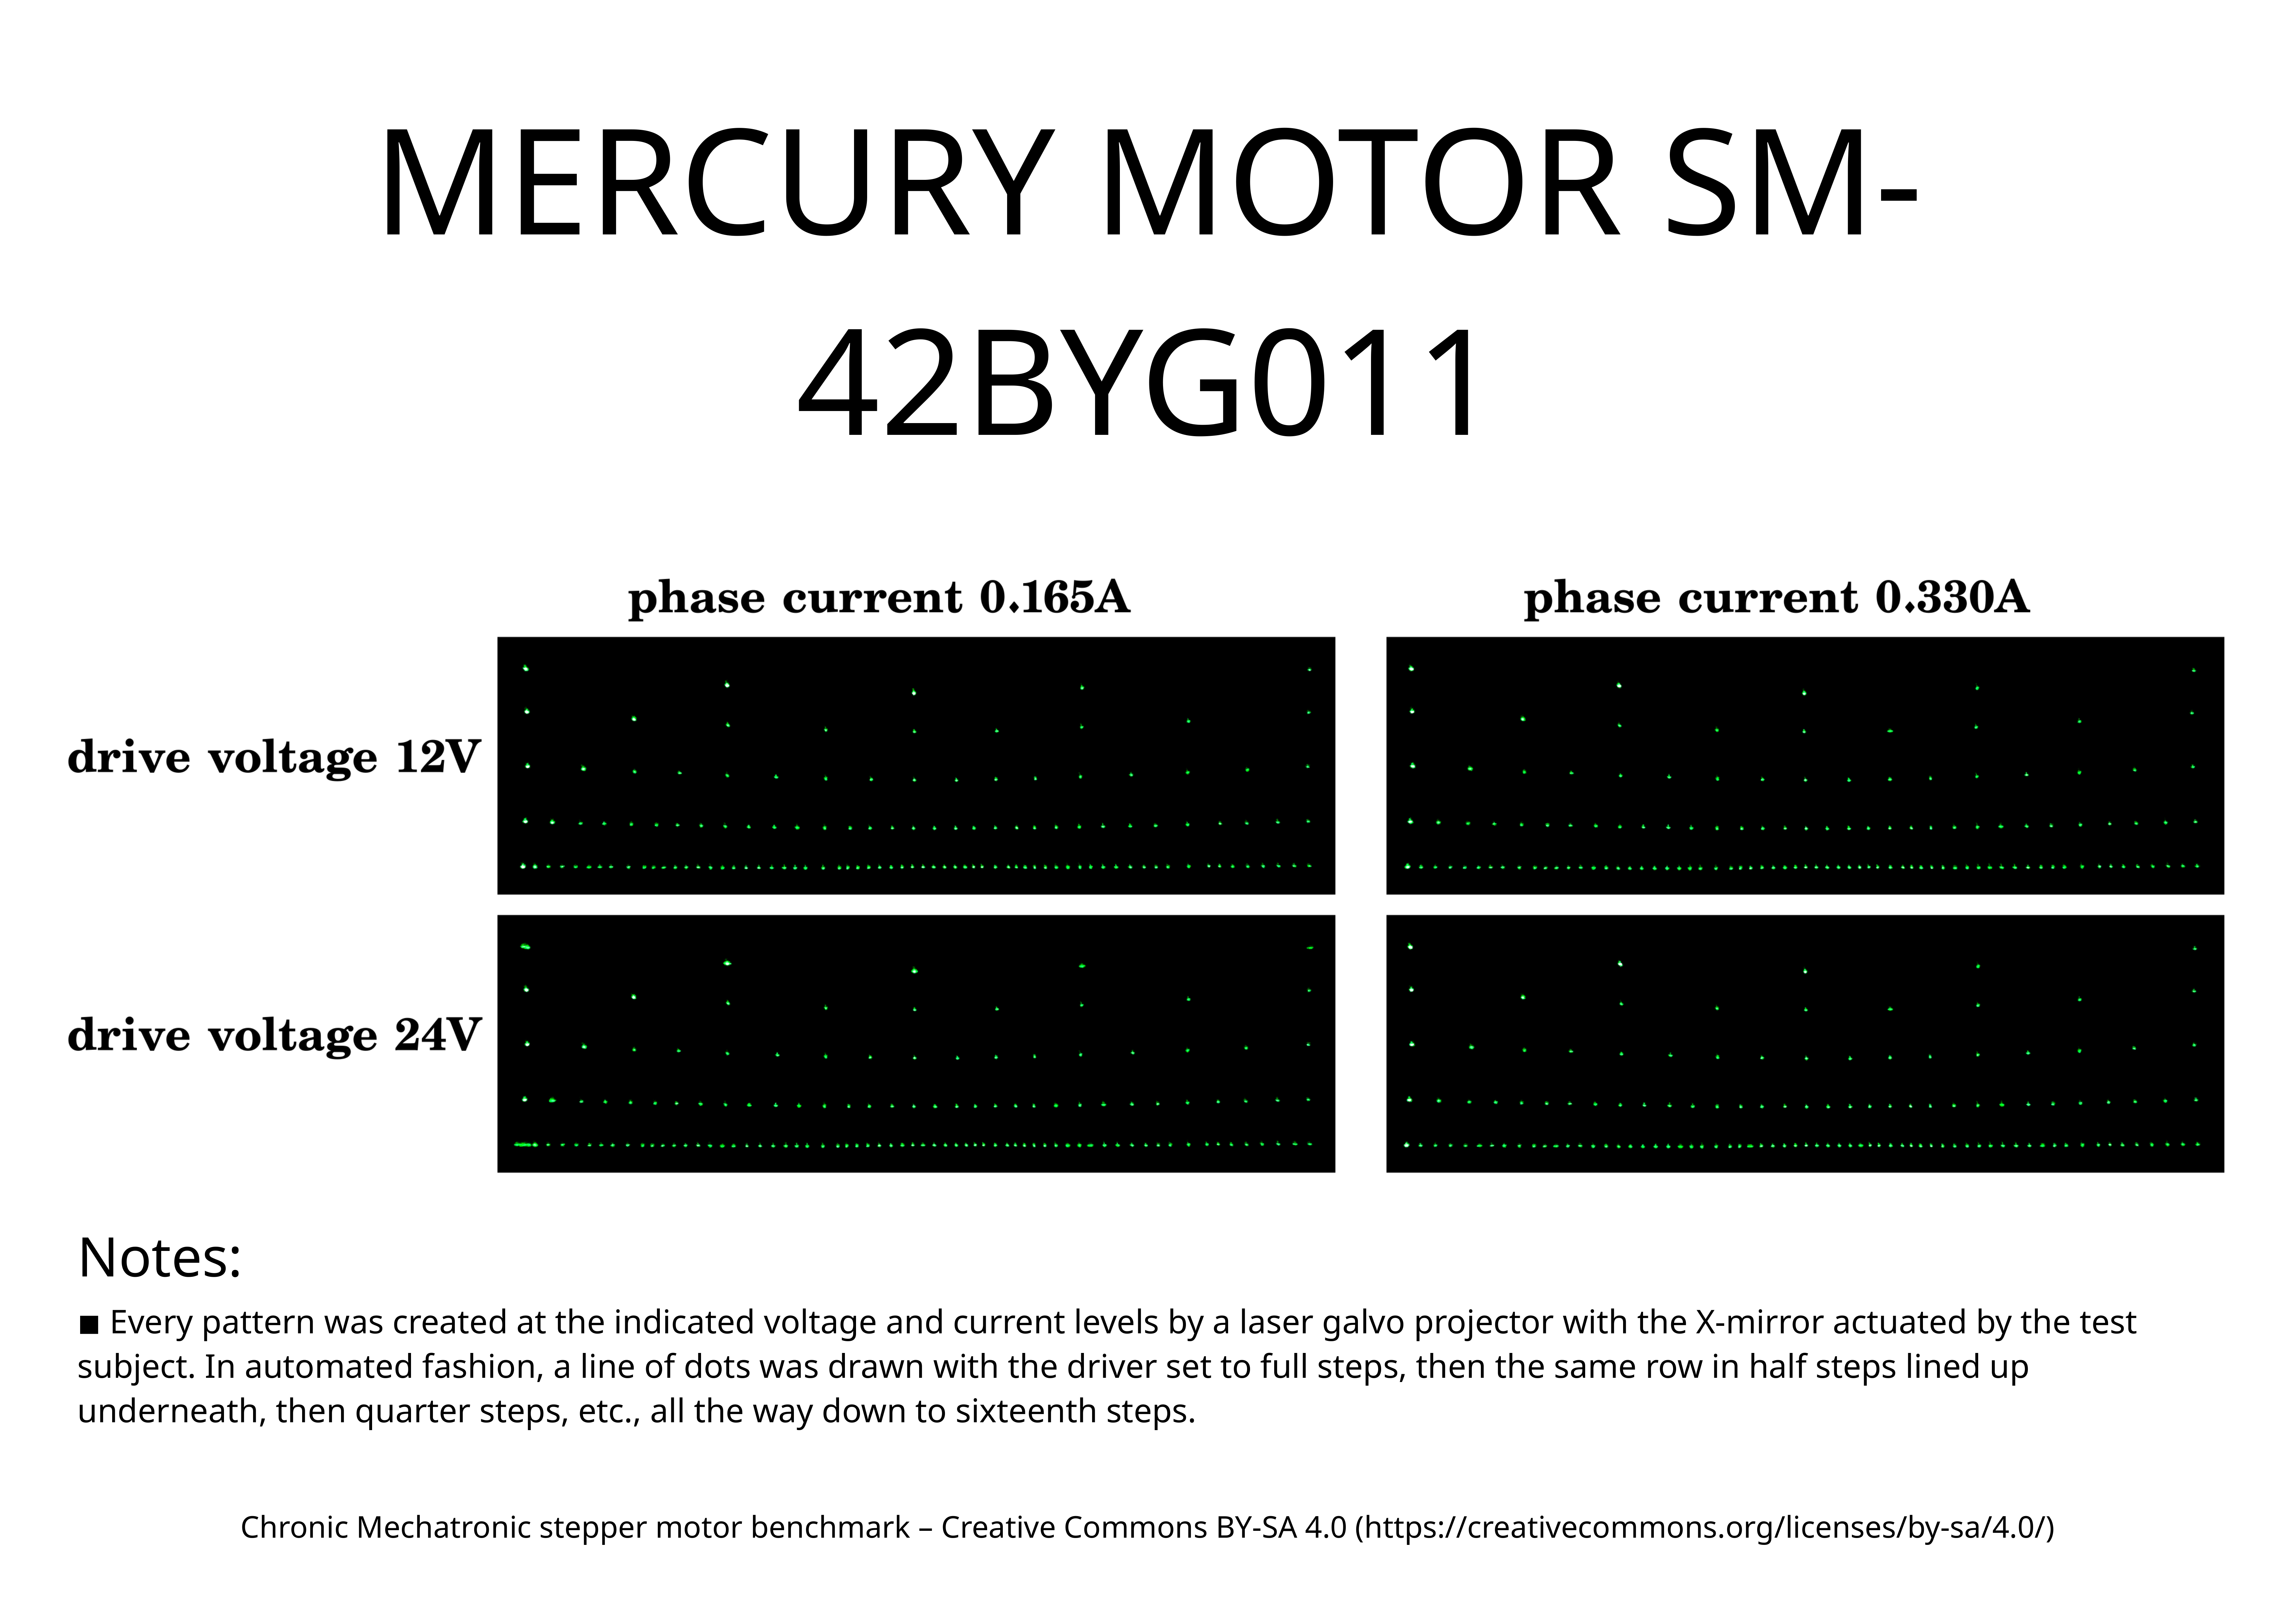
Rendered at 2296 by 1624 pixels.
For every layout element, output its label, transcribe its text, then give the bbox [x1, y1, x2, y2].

text Notes: [77, 1219, 2219, 1292]
text ◾ Every pattern was created at the indicated voltage and current levels by a laser galvo projector with the X-mirror actuated by the test subject. In automated fashion, a line of dots was drawn with the driver set to full steps, then the same row in half steps lined up underneath, then quarter steps, etc., all the way down to sixteenth steps. [77, 1298, 2219, 1432]
picture [0, 562, 2296, 1219]
